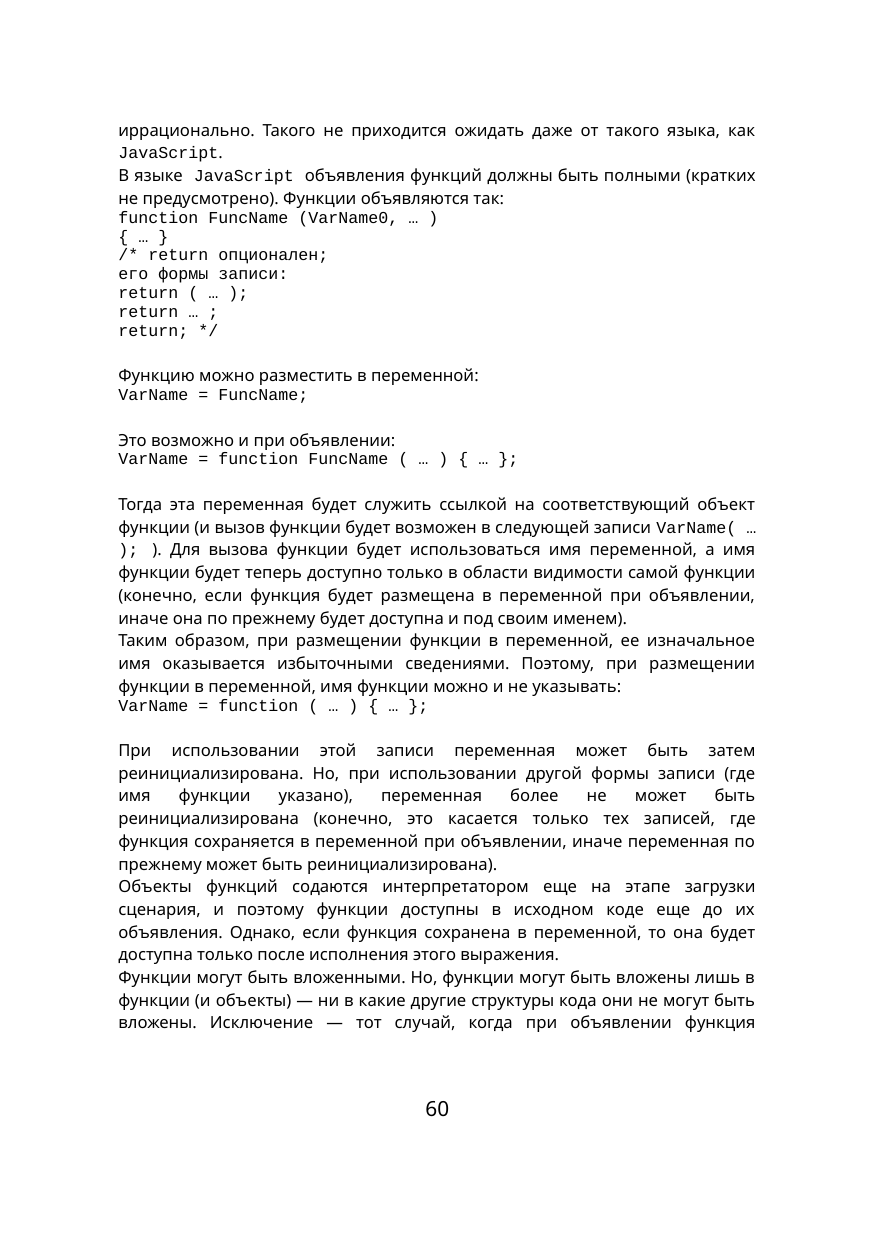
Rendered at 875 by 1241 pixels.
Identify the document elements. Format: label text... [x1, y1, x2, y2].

text Функцию можно разместить в переменной: [118, 364, 756, 387]
text { … } [118, 228, 756, 247]
text return ( … ); [118, 285, 756, 303]
text При использовании этой записи переменная может быть затем реинициализирована. Но, при использовании другой формы записи (где имя функции указано), переменная более не может быть реинициализирована (конечно, это касается только тех записей, где функция сохраняется в переменной при объявлении, иначе переменная по прежнему может быть реинициализирована). [118, 739, 756, 875]
text VarName = function FuncName ( … ) { … }; [118, 451, 756, 470]
text return; */ [118, 322, 756, 341]
text VarName = function ( … ) { … }; [118, 697, 756, 716]
text иррационально. Такого не приходится ожидать даже от такого языка, как JavaScript. [118, 118, 756, 164]
text Таким образом, при размещении функции в переменной, ее изначальное имя оказывается избыточными сведениями. Поэтому, при размещении функции в переменной, имя функции можно и не указывать: [118, 629, 756, 697]
text его формы записи: [118, 266, 756, 285]
text Тогда эта переменная будет служить ссылкой на соответствующий объект функции (и вызов функции будет возможен в следующей записи VarName( … ); ). Для вызова функции будет использоваться имя переменной, а имя функции будет теперь доступно только в области видимости самой функции (конечно, если функция будет размещена в переменной при объявлении, иначе она по прежнему будет доступна и под своим именем). [118, 492, 756, 629]
text return … ; [118, 303, 756, 322]
text В языке JavaScript объявления функций должны быть полными (кратких не предусмотрено). Функции объявляются так: [118, 164, 756, 209]
text /* return опционален; [118, 247, 756, 266]
text Объекты функций содаются интерпретатором еще на этапе загрузки сценария, и поэтому функции доступны в исходном коде еще до их объявления. Однако, если функция сохранена в переменной, то она будет доступна только после исполнения этого выражения. [118, 875, 756, 966]
text Это возможно и при объявлении: [118, 428, 756, 451]
text Функции могут быть вложенными. Но, функции могут быть вложены лишь в функции (и объекты) — ни в какие другие структуры кода они не могут быть вложены. Исключение — тот случай, когда при объявлении функция [118, 966, 756, 1034]
text function FuncName (VarName0, … ) [118, 209, 756, 228]
text VarName = FuncName; [118, 387, 756, 406]
